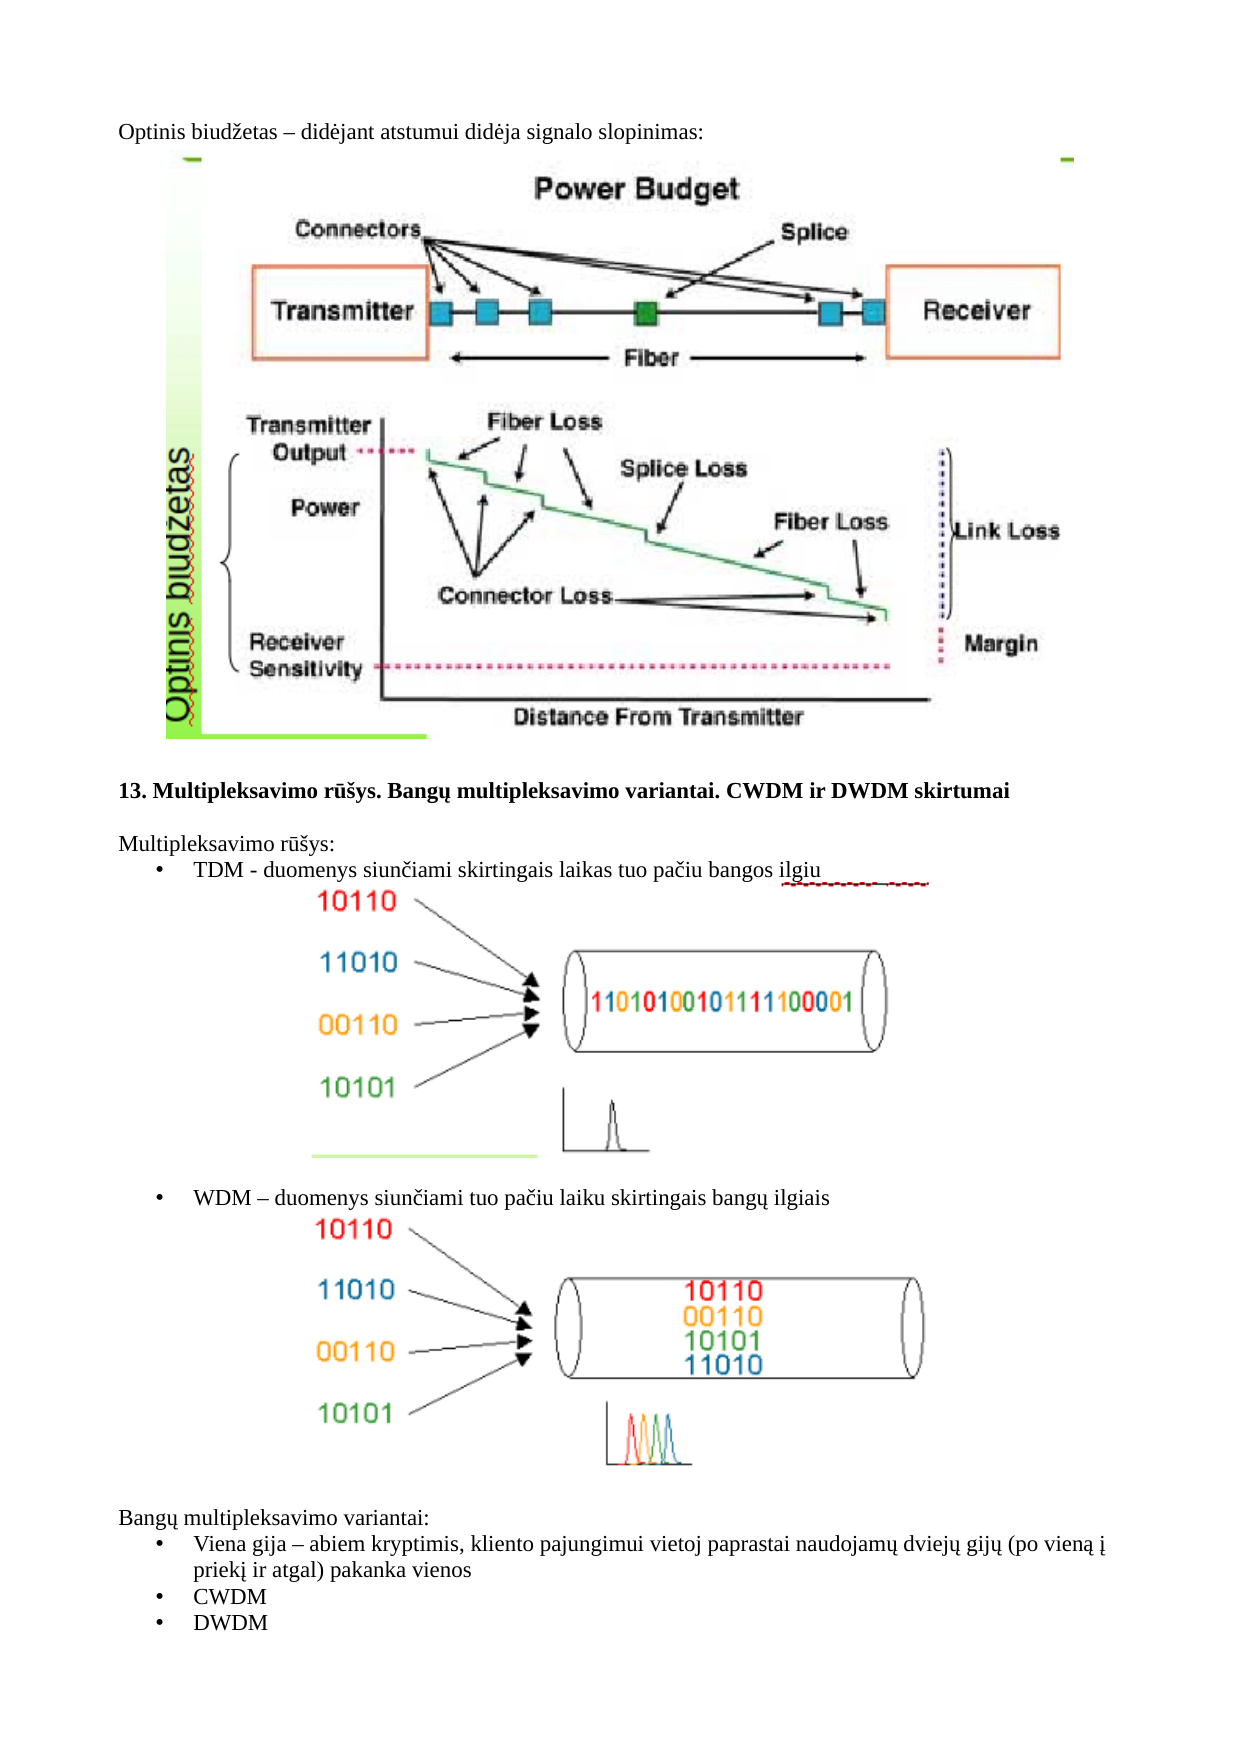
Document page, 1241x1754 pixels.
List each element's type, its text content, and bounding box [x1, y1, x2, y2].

text Optinis biudžetas – didėjant atstumui didėja signalo slopinimas: [118, 118, 1122, 144]
list CWDM [156, 1583, 1122, 1609]
picture [311, 882, 929, 1158]
picture [166, 144, 1074, 739]
text 13. Multipleksavimo rūšys. Bangų multipleksavimo variantai. CWDM ir DWDM skirtumai [118, 777, 1122, 803]
text Multipleksavimo rūšys: [118, 830, 1122, 856]
list WDM – duomenys siunčiami tuo pačiu laiku skirtingais bangų ilgiais [156, 1184, 1122, 1210]
picture [309, 1210, 932, 1478]
text Bangų multipleksavimo variantai: [118, 1504, 1122, 1530]
list Viena gija – abiem kryptimis, kliento pajungimui vietoj paprastai naudojamų dviejų gijų (po vieną į priekį ir atgal) pakanka vienos [156, 1530, 1122, 1583]
list TDM - duomenys siunčiami skirtingais laikas tuo pačiu bangos ilgiu [156, 856, 1122, 882]
list DWDM [156, 1609, 1122, 1635]
